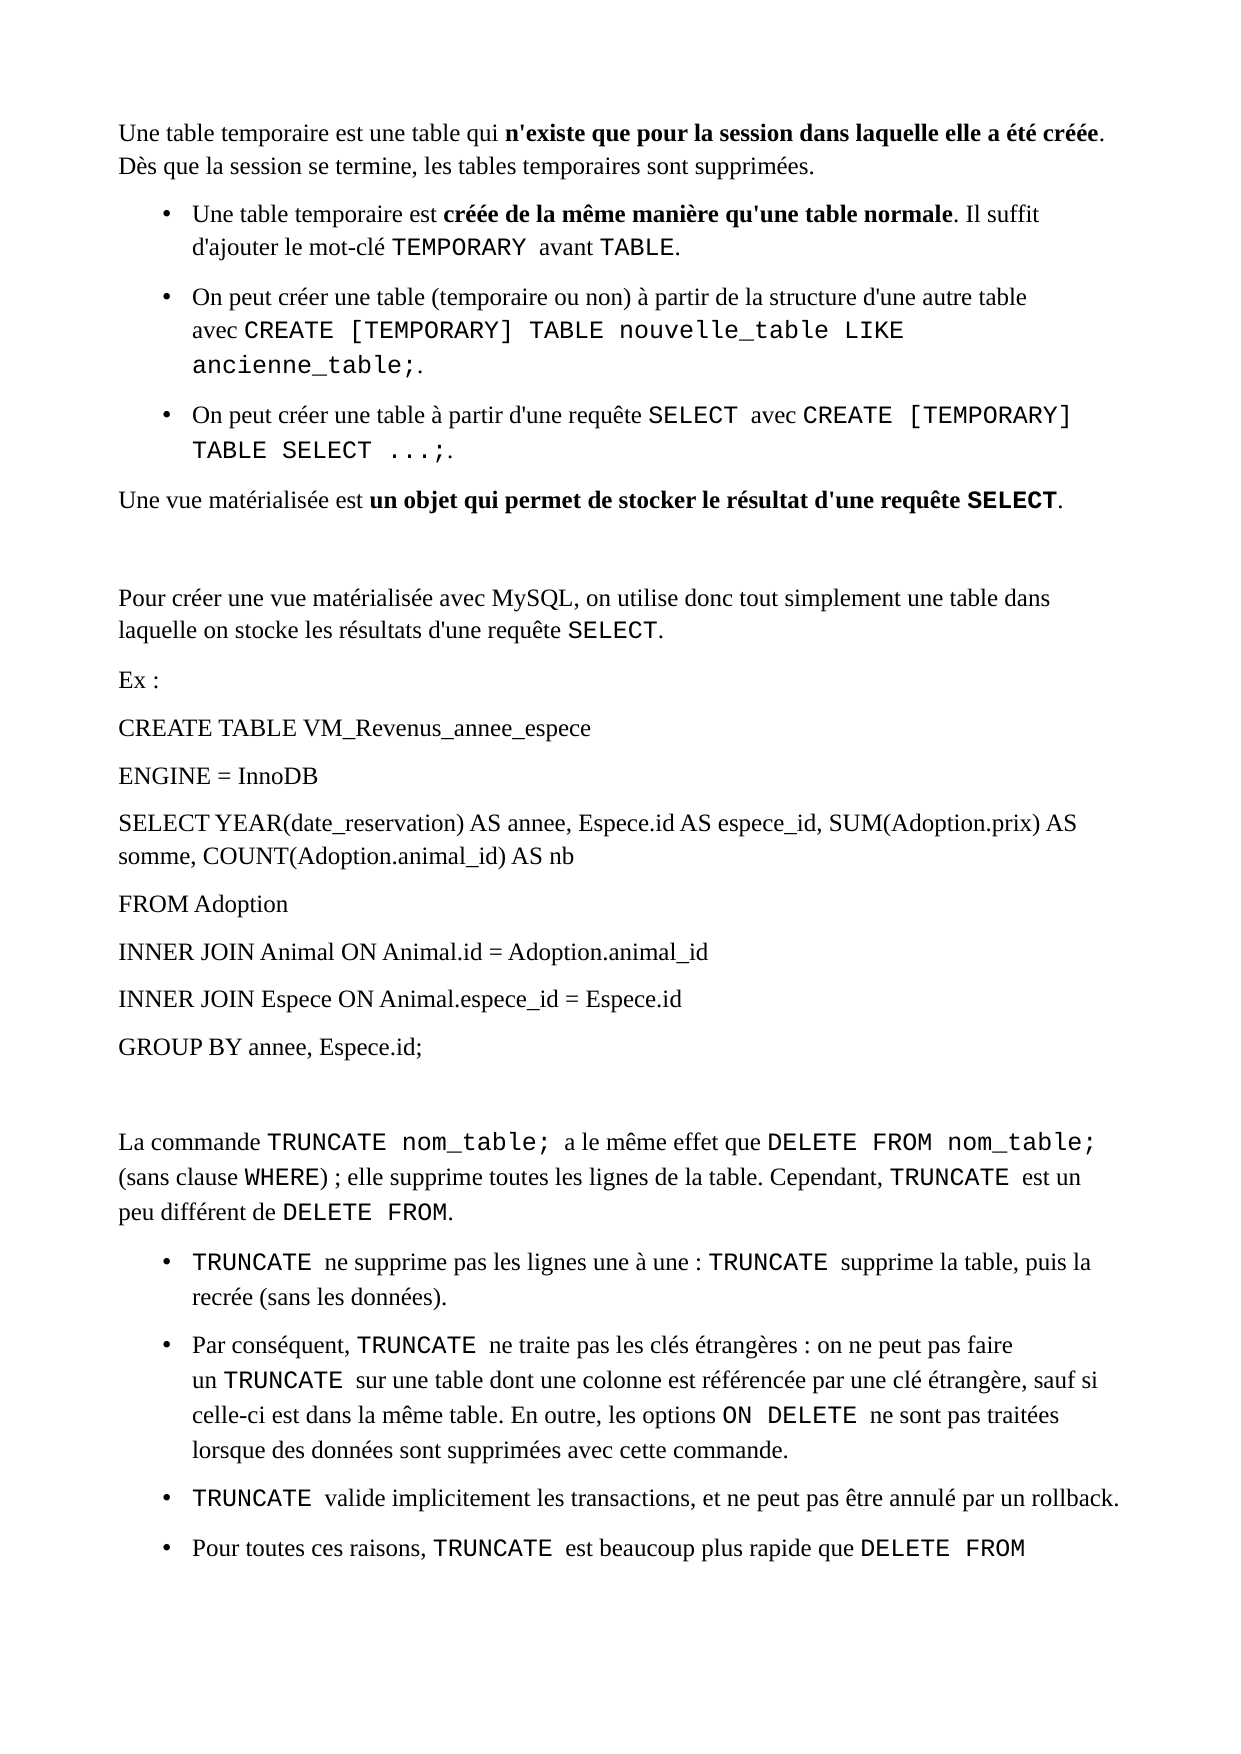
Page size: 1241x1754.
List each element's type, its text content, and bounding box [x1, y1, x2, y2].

text FROM Adoption [118, 889, 1122, 918]
text ENGINE = InnoDB [118, 761, 1122, 789]
text INNER JOIN Animal ON Animal.id = Adoption.animal_id [118, 937, 1122, 965]
list TRUNCATE ne supprime pas les lignes une à une : TRUNCATE supprime la table, puis la recrée (sans les données). [162, 1247, 1122, 1311]
text GROUP BY annee, Espece.id; [118, 1032, 1122, 1061]
list Par conséquent, TRUNCATE ne traite pas les clés étrangères : on ne peut pas faire un TRUNCATE sur une table dont une colonne est référencée par une clé étrangère, sauf si celle-ci est dans la même table. En outre, les options ON DELETE ne sont pas traitées lorsque des données sont supprimées avec cette commande. [162, 1330, 1122, 1464]
list Pour toutes ces raisons, TRUNCATE est beaucoup plus rapide que DELETE FROM [162, 1533, 1122, 1564]
text Une vue matérialisée est un objet qui permet de stocker le résultat d'une requête SELECT. [118, 485, 1122, 516]
text SELECT YEAR(date_reservation) AS annee, Espece.id AS espece_id, SUM(Adoption.prix) AS somme, COUNT(Adoption.animal_id) AS nb [118, 808, 1122, 870]
text Pour créer une vue matérialisée avec MySQL, on utilise donc tout simplement une table dans laquelle on stocke les résultats d'une requête SELECT. [118, 583, 1122, 646]
text La commande TRUNCATE nom_table; a le même effet que DELETE FROM nom_table; (sans clause WHERE) ; elle supprime toutes les lignes de la table. Cependant, TRUNCATE est un peu différent de DELETE FROM. [118, 1127, 1122, 1228]
text Ex : [118, 666, 1122, 694]
list On peut créer une table (temporaire ou non) à partir de la structure d'une autre table avec CREATE [TEMPORARY] TABLE nouvelle_table LIKE ancienne_table;. [162, 282, 1122, 381]
text Une table temporaire est une table qui n'existe que pour la session dans laquelle elle a été créée. Dès que la session se termine, les tables temporaires sont supprimées. [118, 118, 1122, 180]
text CREATE TABLE VM_Revenus_annee_espece [118, 713, 1122, 742]
text INNER JOIN Espece ON Animal.espece_id = Espece.id [118, 984, 1122, 1013]
list TRUNCATE valide implicitement les transactions, et ne peut pas être annulé par un rollback. [162, 1483, 1122, 1514]
list On peut créer une table à partir d'une requête SELECT avec CREATE [TEMPORARY] TABLE SELECT ...;. [162, 400, 1122, 466]
list Une table temporaire est créée de la même manière qu'une table normale. Il suffit d'ajouter le mot-clé TEMPORARY avant TABLE. [162, 199, 1122, 263]
